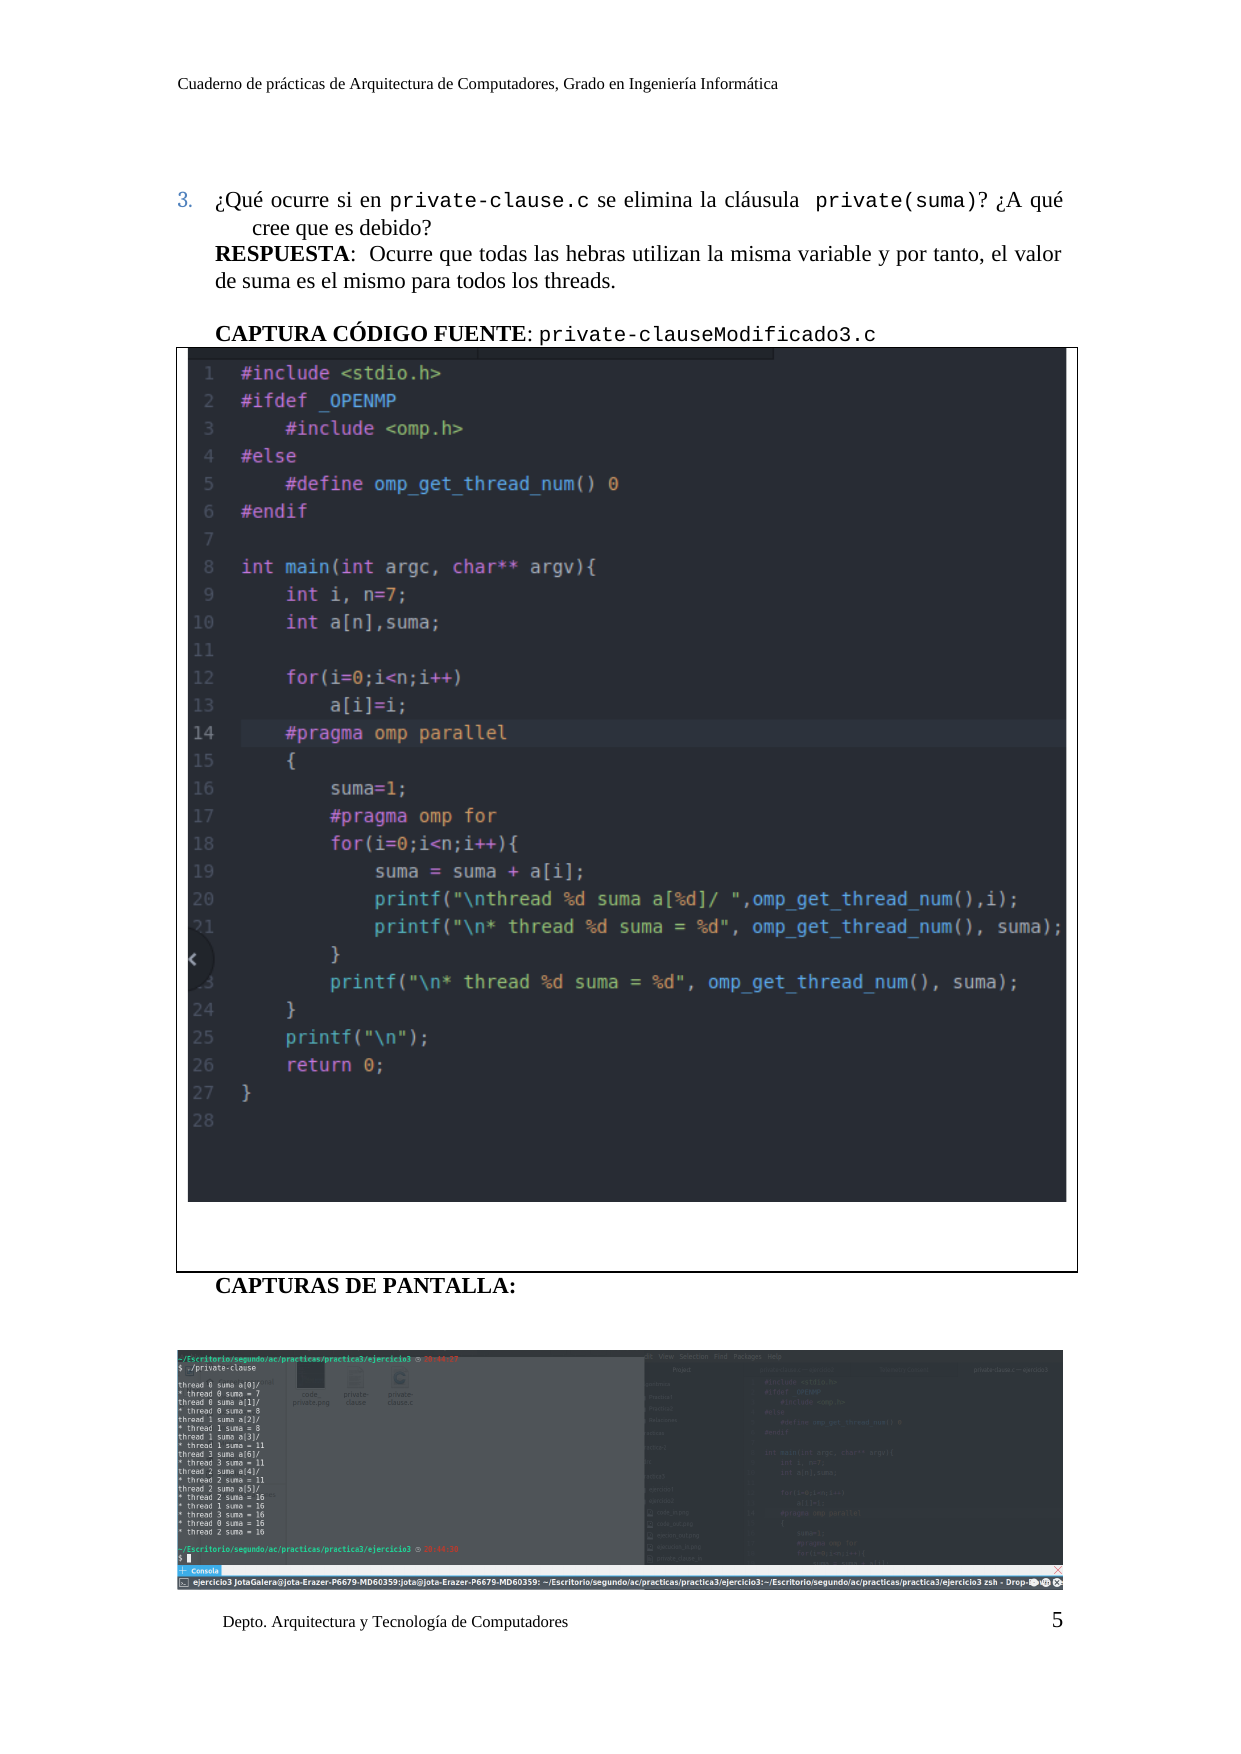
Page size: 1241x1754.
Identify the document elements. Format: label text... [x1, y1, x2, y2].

text CAPTURAS DE PANTALLA: [215, 1273, 1063, 1299]
text CAPTURA CÓDIGO FUENTE: private-clauseModificado3.c [215, 319, 1063, 347]
picture [187, 348, 1067, 1202]
picture [177, 1350, 1063, 1590]
table_header [177, 348, 1077, 1271]
text RESPUESTA: Ocurre que todas las hebras utilizan la misma variable y por tanto, el valor de suma es el mismo para todos los threads. [215, 241, 1063, 293]
list ¿Qué ocurre si en private-clause.c se elimina la cláusula private(suma)? ¿A qué cree que es debido? [177, 187, 1063, 241]
